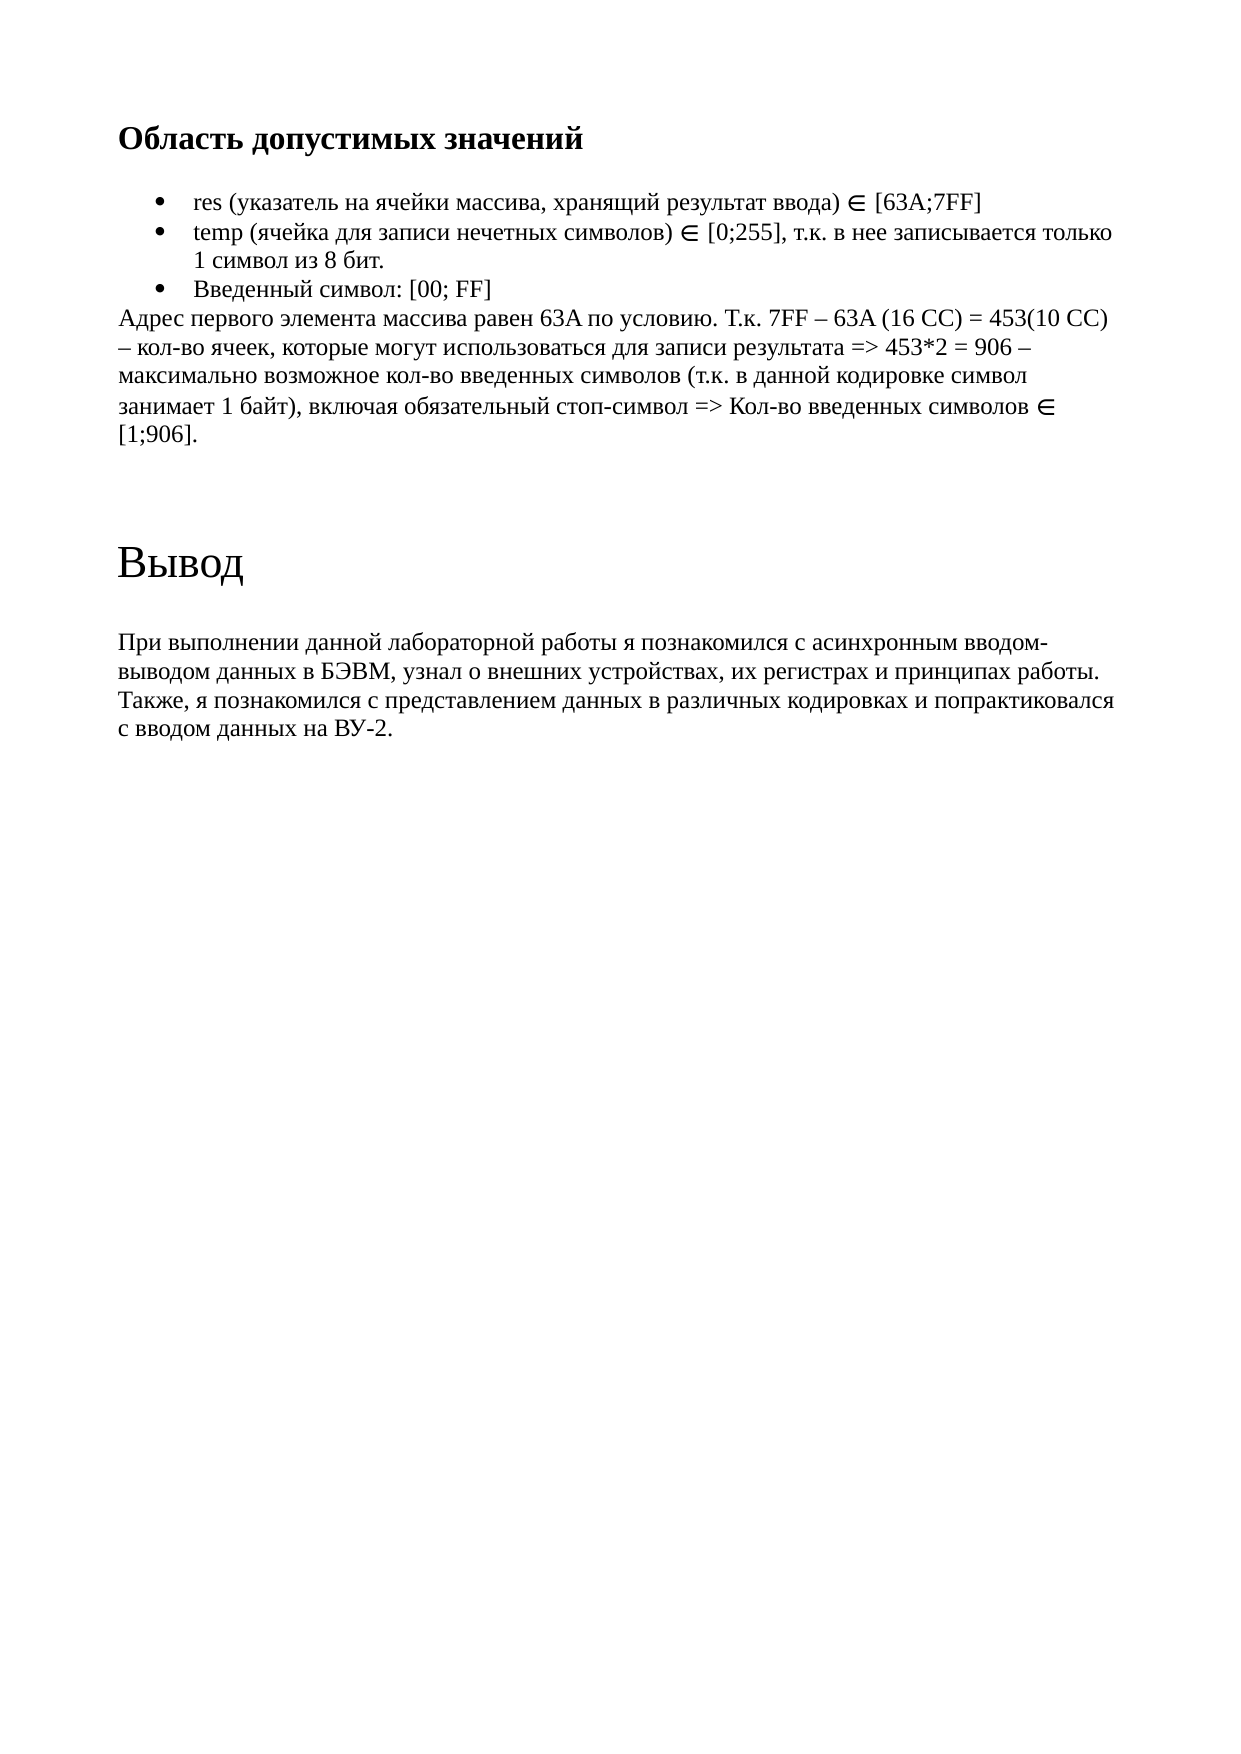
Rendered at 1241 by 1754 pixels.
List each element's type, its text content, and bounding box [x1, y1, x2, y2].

list res (указатель на ячейки массива, хранящий результат ввода) ∈ [63A;7FF] [156, 185, 1122, 215]
text Область допустимых значений [118, 118, 1122, 156]
subtitle Вывод [117, 534, 1122, 587]
list temp (ячейка для записи нечетных символов) ∈ [0;255], т.к. в нее записывается только 1 символ из 8 бит. [156, 215, 1122, 274]
text При выполнении данной лабораторной работы я познакомился с асинхронным вводом-выводом данных в БЭВМ, узнал о внешних устройствах, их регистрах и принципах работы. Также, я познакомился с представлением данных в различных кодировках и попрактиковался с вводом данных на ВУ-2. [118, 627, 1122, 742]
list Введенный символ: [00; FF] [156, 274, 1122, 303]
text Адрес первого элемента массива равен 63A по условию. Т.к. 7FF – 63A (16 CC) = 453(10 CC) – кол-во ячеек, которые могут использоваться для записи результата => 453*2 = 906 – максимально возможное кол-во введенных символов (т.к. в данной кодировке символ занимает 1 байт), включая обязательный стоп-символ => Кол-во введенных символов ∈ [1;906]. [118, 303, 1122, 448]
